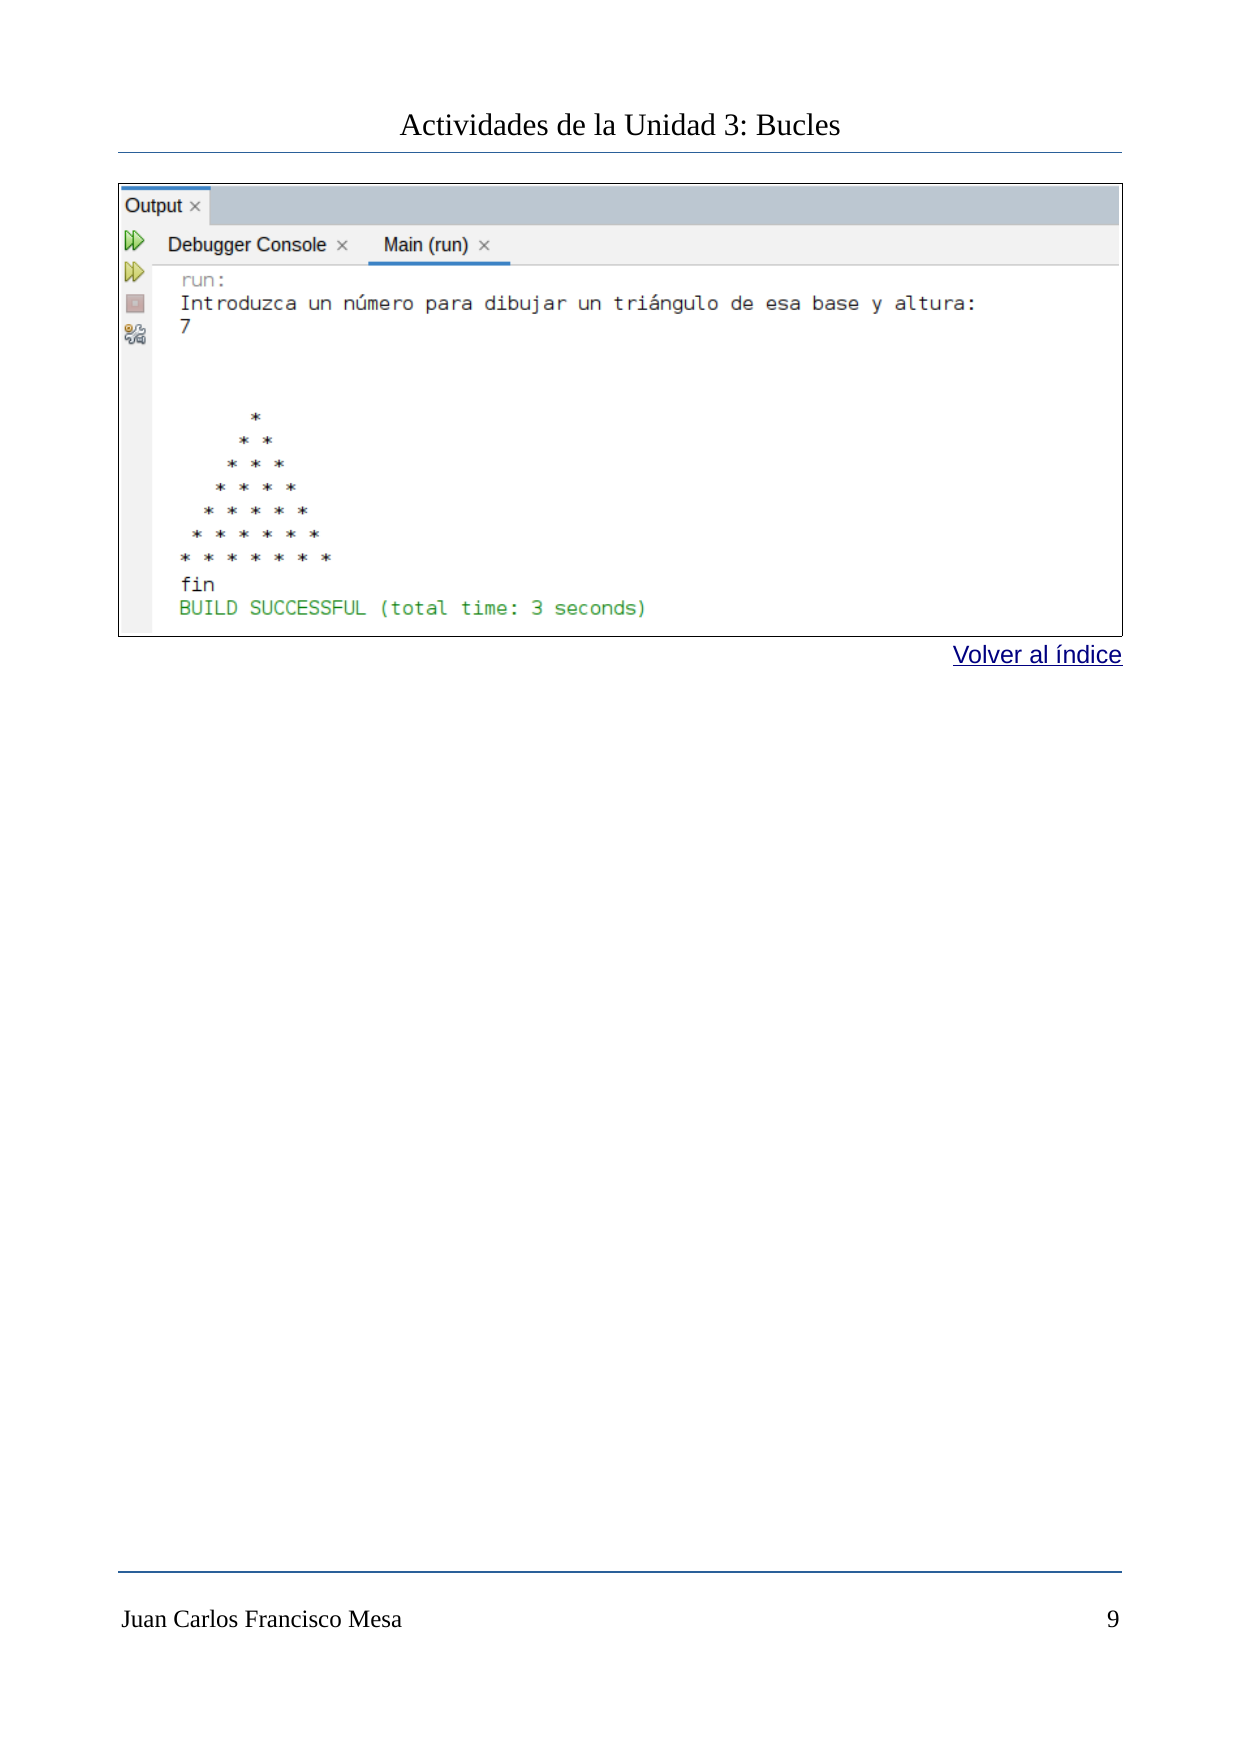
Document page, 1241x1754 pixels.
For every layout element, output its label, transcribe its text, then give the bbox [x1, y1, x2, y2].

picture [121, 185, 1119, 633]
text [119, 184, 1122, 636]
text Volver al índice [118, 637, 1122, 669]
